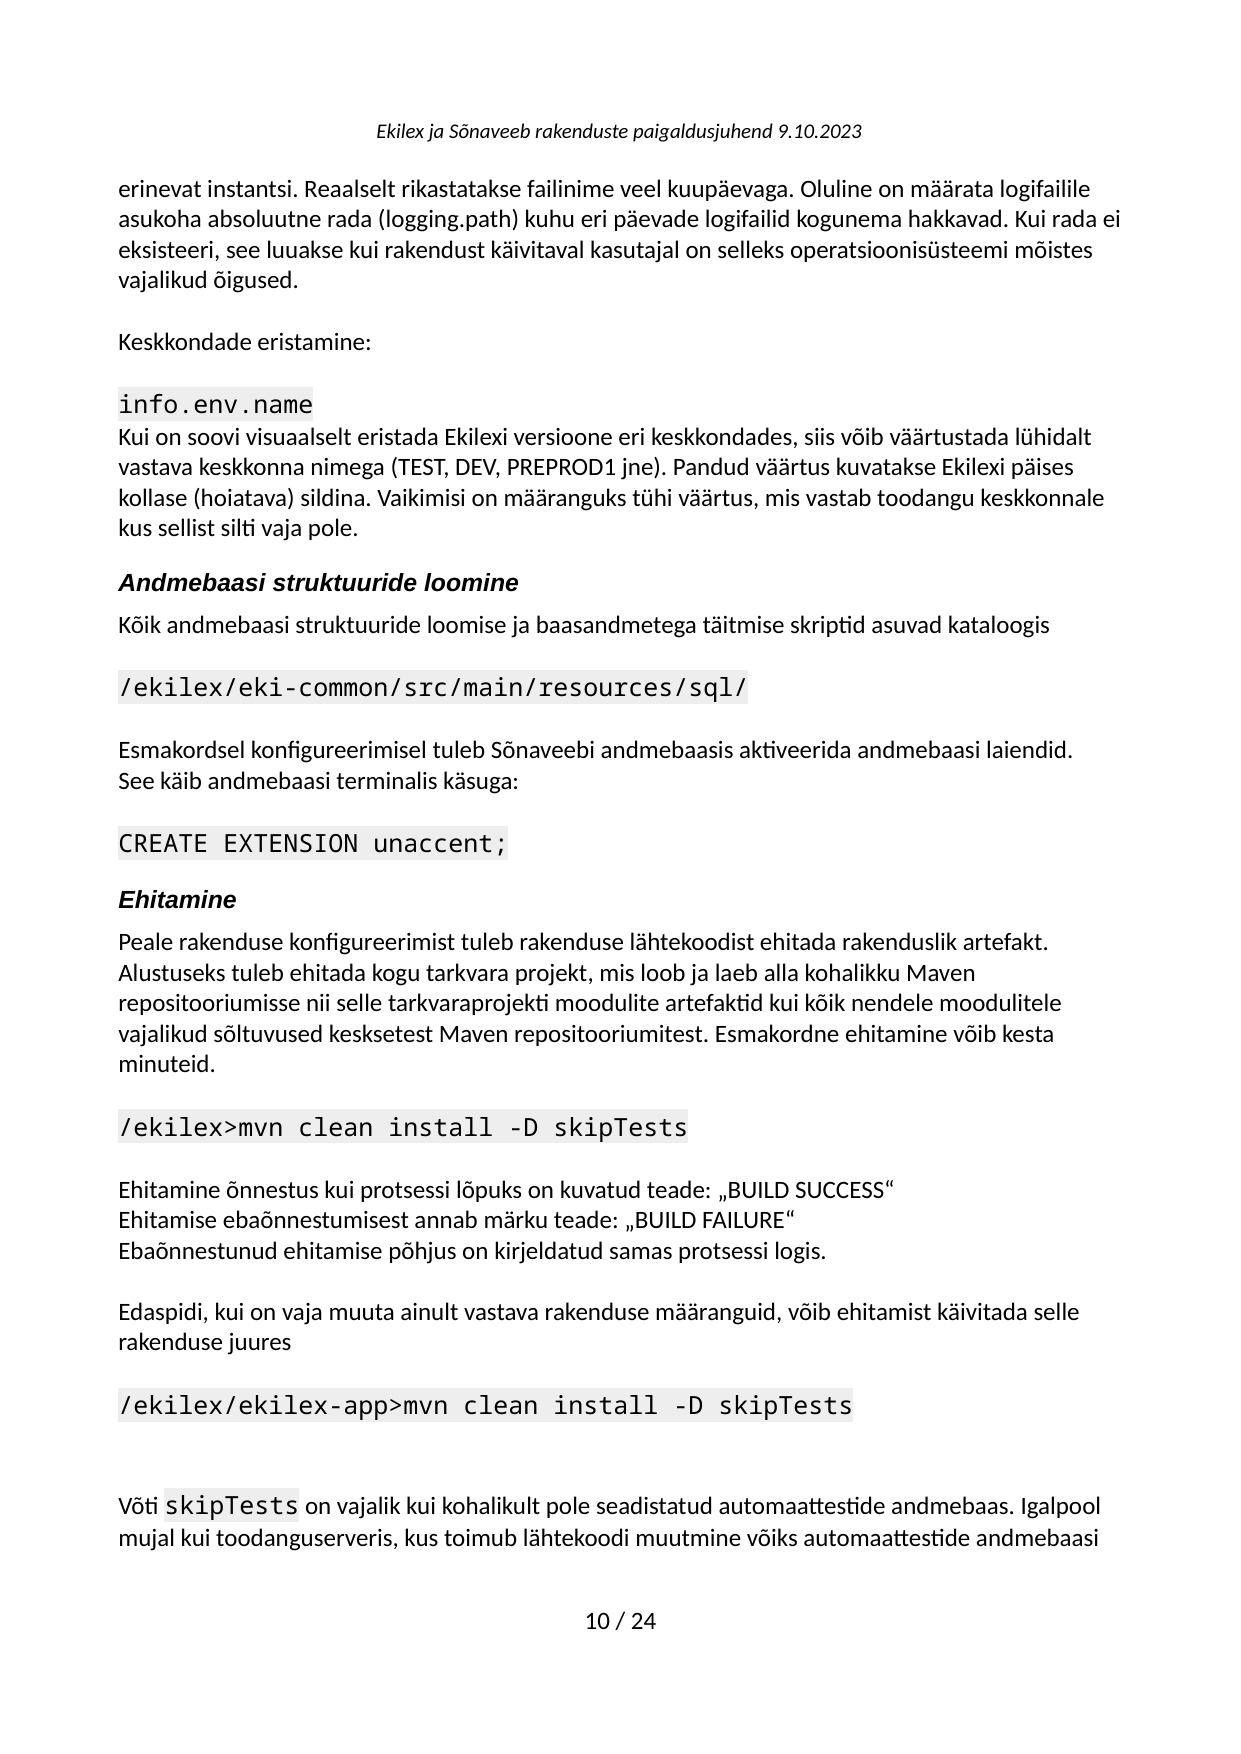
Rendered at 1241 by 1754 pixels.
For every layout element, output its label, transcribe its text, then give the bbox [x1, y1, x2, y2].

subtitle Ehitamine [118, 885, 1122, 914]
text /ekilex>mvn clean install -D skipTests [118, 1109, 1122, 1143]
text Kui on soovi visuaalselt eristada Ekilexi versioone eri keskkondades, siis võib väärtustada lühidalt vastava keskkonna nimega (TEST, DEV, PREPROD1 jne). Pandud väärtus kuvatakse Ekilexi päises kollase (hoiatava) sildina. Vaikimisi on määranguks tühi väärtus, mis vastab toodangu keskkonnale kus sellist silti vaja pole. [118, 421, 1122, 543]
text Ehitamise ebaõnnestumisest annab märku teade: „BUILD FAILURE“ [118, 1204, 1122, 1235]
text Peale rakenduse konfigureerimist tuleb rakenduse lähtekoodist ehitada rakenduslik artefakt. [118, 926, 1122, 957]
text CREATE EXTENSION unaccent; [118, 826, 1122, 860]
text Ebaõnnestunud ehitamise põhjus on kirjeldatud samas protsessi logis. [118, 1235, 1122, 1265]
text Edaspidi, kui on vaja muuta ainult vastava rakenduse määranguid, võib ehitamist käivitada selle rakenduse juures [118, 1296, 1122, 1357]
text Ehitamine õnnestus kui protsessi lõpuks on kuvatud teade: „BUILD SUCCESS“ [118, 1174, 1122, 1204]
subtitle Andmebaasi struktuuride loomine [118, 568, 1122, 596]
text See käib andmebaasi terminalis käsuga: [118, 765, 1122, 796]
text Keskkondade eristamine: [118, 326, 1122, 356]
text /ekilex/ekilex-app>mvn clean install -D skipTests [118, 1387, 1122, 1422]
text Esmakordsel konfigureerimisel tuleb Sõnaveebi andmebaasis aktiveerida andmebaasi laiendid. [118, 734, 1122, 765]
text Alustuseks tuleb ehitada kogu tarkvara projekt, mis loob ja laeb alla kohalikku Maven repositooriumisse nii selle tarkvaraprojekti moodulite artefaktid kui kõik nendele moodulitele vajalikud sõltuvused kesksetest Maven repositooriumitest. Esmakordne ehitamine võib kesta minuteid. [118, 957, 1122, 1079]
text Võti skipTests on vajalik kui kohalikult pole seadistatud automaattestide andmebaas. Igalpool mujal kui toodanguserveris, kus toimub lähtekoodi muutmine võiks automaattestide andmebaasi [118, 1488, 1122, 1552]
text info.env.name [118, 387, 1122, 421]
text Kõik andmebaasi struktuuride loomise ja baasandmetega täitmise skriptid asuvad kataloogis [118, 609, 1122, 639]
text erinevat instantsi. Reaalselt rikastatakse failinime veel kuupäevaga. Oluline on määrata logifailile asukoha absoluutne rada (logging.path) kuhu eri päevade logifailid kogunema hakkavad. Kui rada ei eksisteeri, see luuakse kui rakendust käivitaval kasutajal on selleks operatsioonisüsteemi mõistes vajalikud õigused. [118, 173, 1122, 295]
text /ekilex/eki-common/src/main/resources/sql/ [118, 670, 1122, 704]
